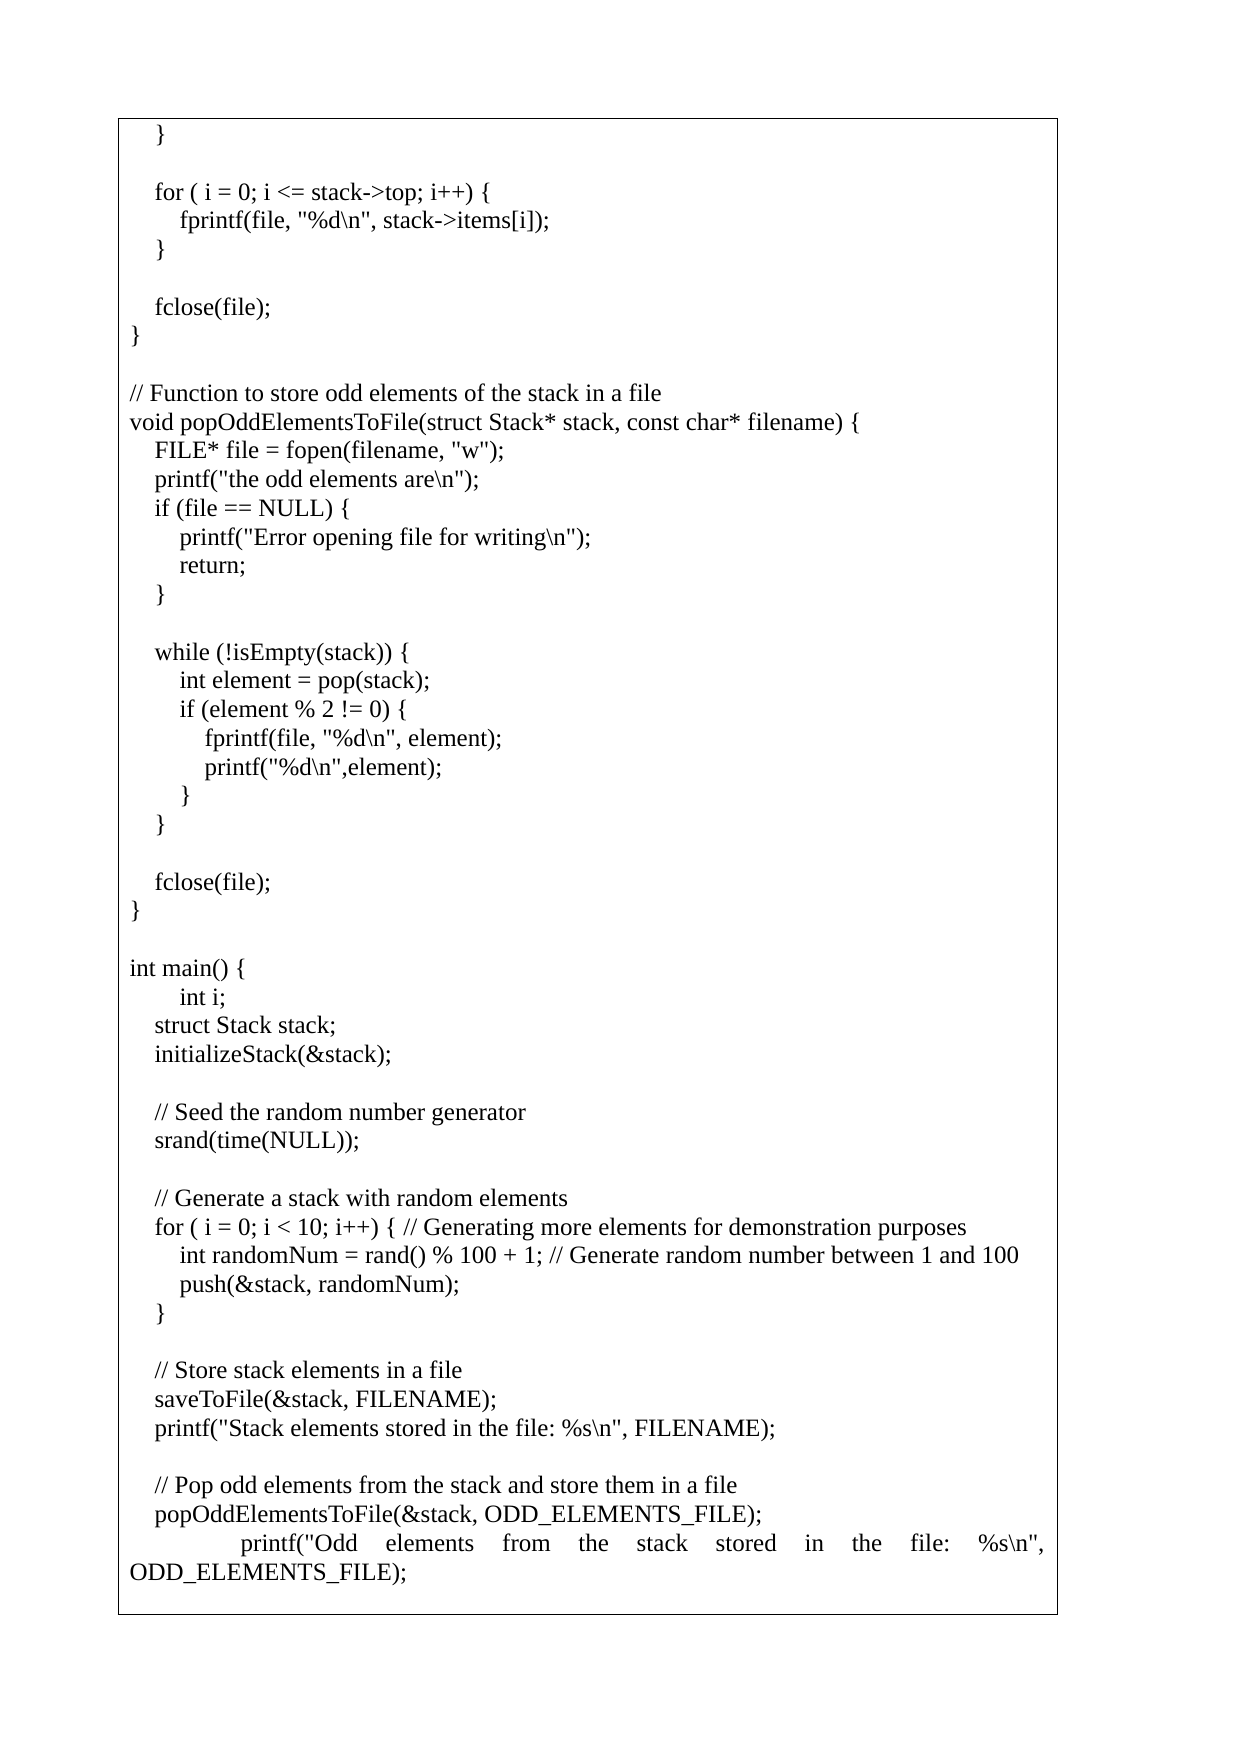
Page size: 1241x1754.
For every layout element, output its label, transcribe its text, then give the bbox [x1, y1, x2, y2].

table_cell } for ( i = 0; i <= stack->top; i++) { fprintf(file, "%d\n", stack->items[i]); } fclose(file); } // Function to store odd elements of the stack in a file void popOddElementsToFile(struct Stack* stack, const char* filename) { FILE* file = fopen(filename, "w"); printf("the odd elements are\n"); if (file == NULL) { printf("Error opening file for writing\n"); return; } while (!isEmpty(stack)) { int element = pop(stack); if (element % 2 != 0) { fprintf(file, "%d\n", element); printf("%d\n",element); } } fclose(file); } int main() { int i; struct Stack stack; initializeStack(&stack); // Seed the random number generator srand(time(NULL)); // Generate a stack with random elements for ( i = 0; i < 10; i++) { // Generating more elements for demonstration purposes int randomNum = rand() % 100 + 1; // Generate random number between 1 and 100 push(&stack, randomNum); } // Store stack elements in a file saveToFile(&stack, FILENAME); printf("Stack elements stored in the file: %s\n", FILENAME); // Pop odd elements from the stack and store them in a file popOddElementsToFile(&stack, ODD_ELEMENTS_FILE); printf("Odd elements from the stack stored in the file: %s\n", ODD_ELEMENTS_FILE); [119, 119, 1057, 1614]
